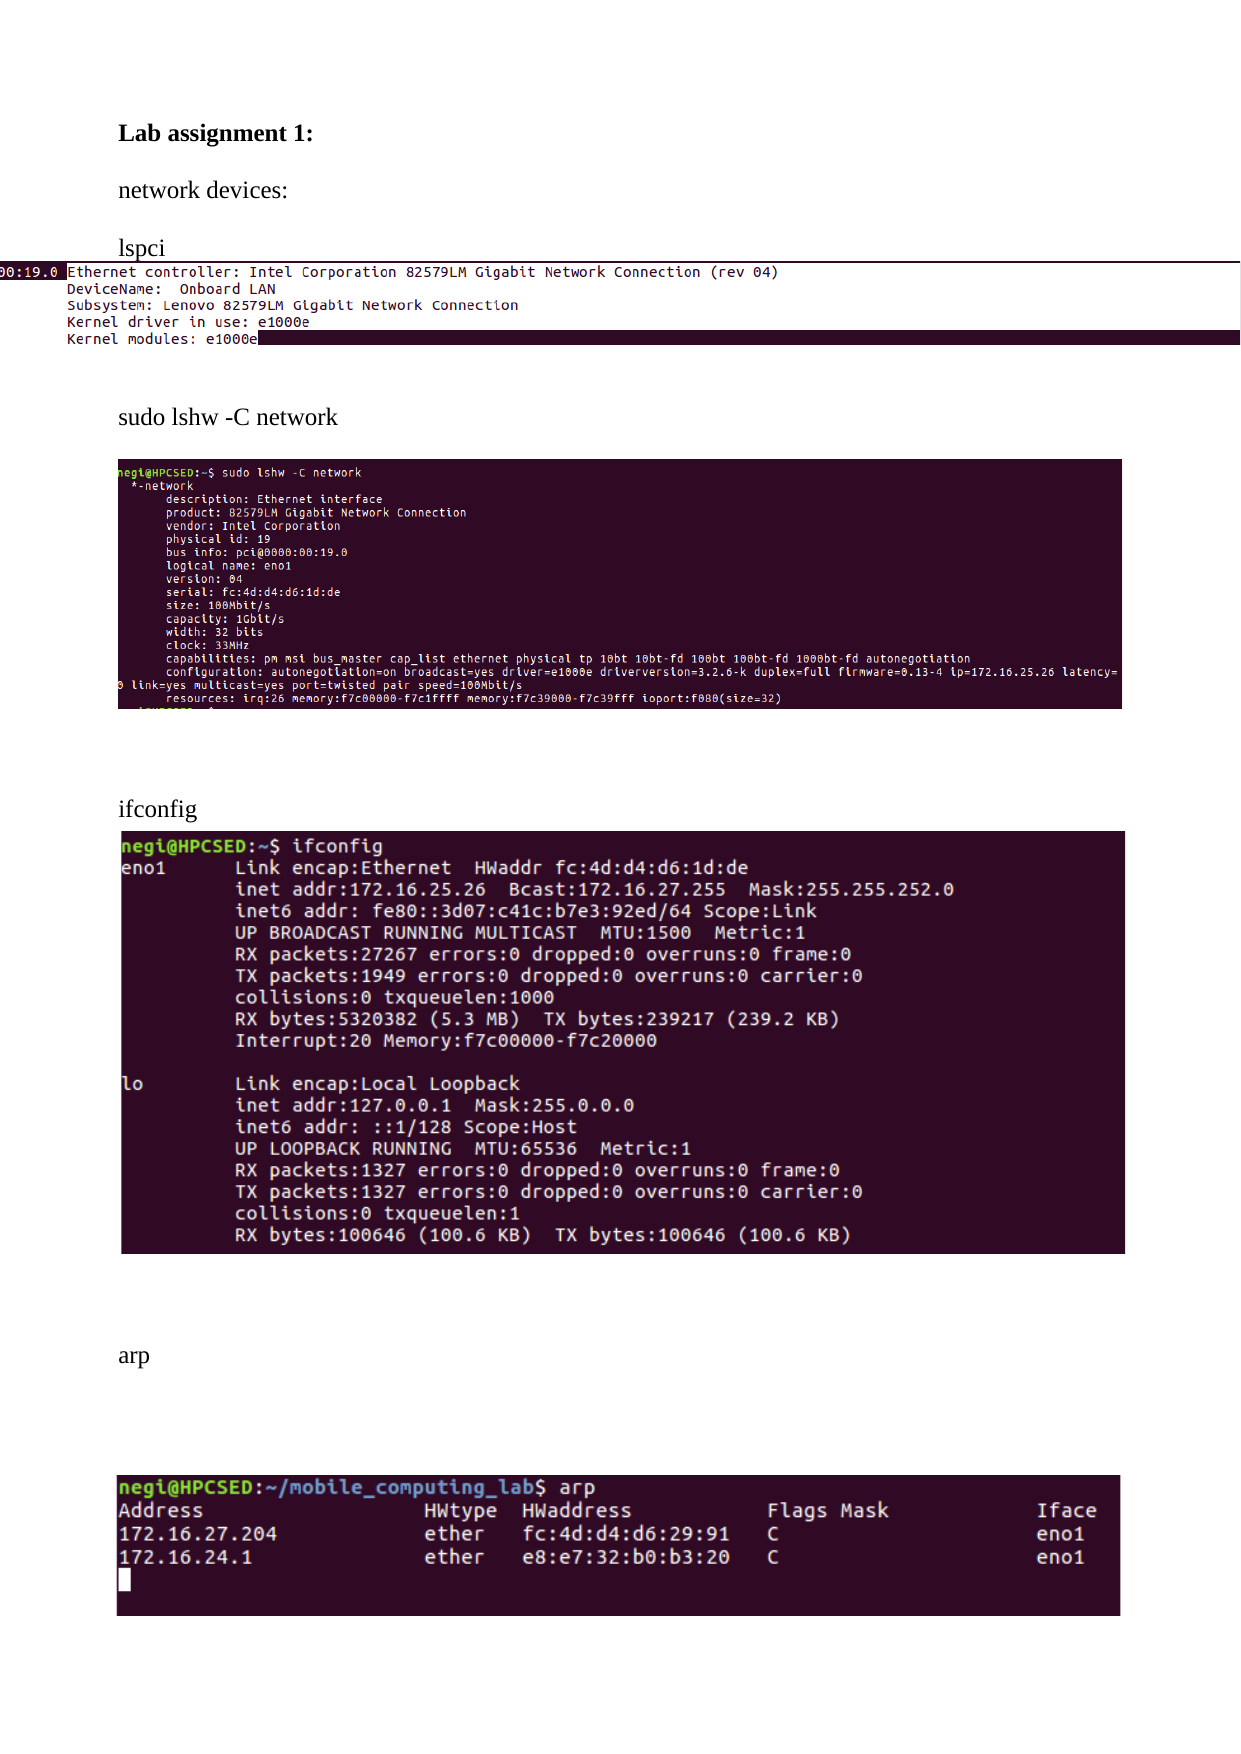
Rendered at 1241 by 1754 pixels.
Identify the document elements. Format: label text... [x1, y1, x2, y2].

text network devices: [118, 176, 1122, 204]
text Lab assignment 1: [118, 118, 1122, 147]
picture [121, 831, 1126, 1254]
picture [0, 261, 1241, 345]
text sudo lshw -C network [118, 402, 1122, 431]
text lspci [118, 233, 1122, 261]
picture [116, 1475, 1121, 1616]
picture [118, 459, 1123, 709]
text ifconfig [118, 794, 1122, 823]
text arp [118, 1340, 1122, 1369]
